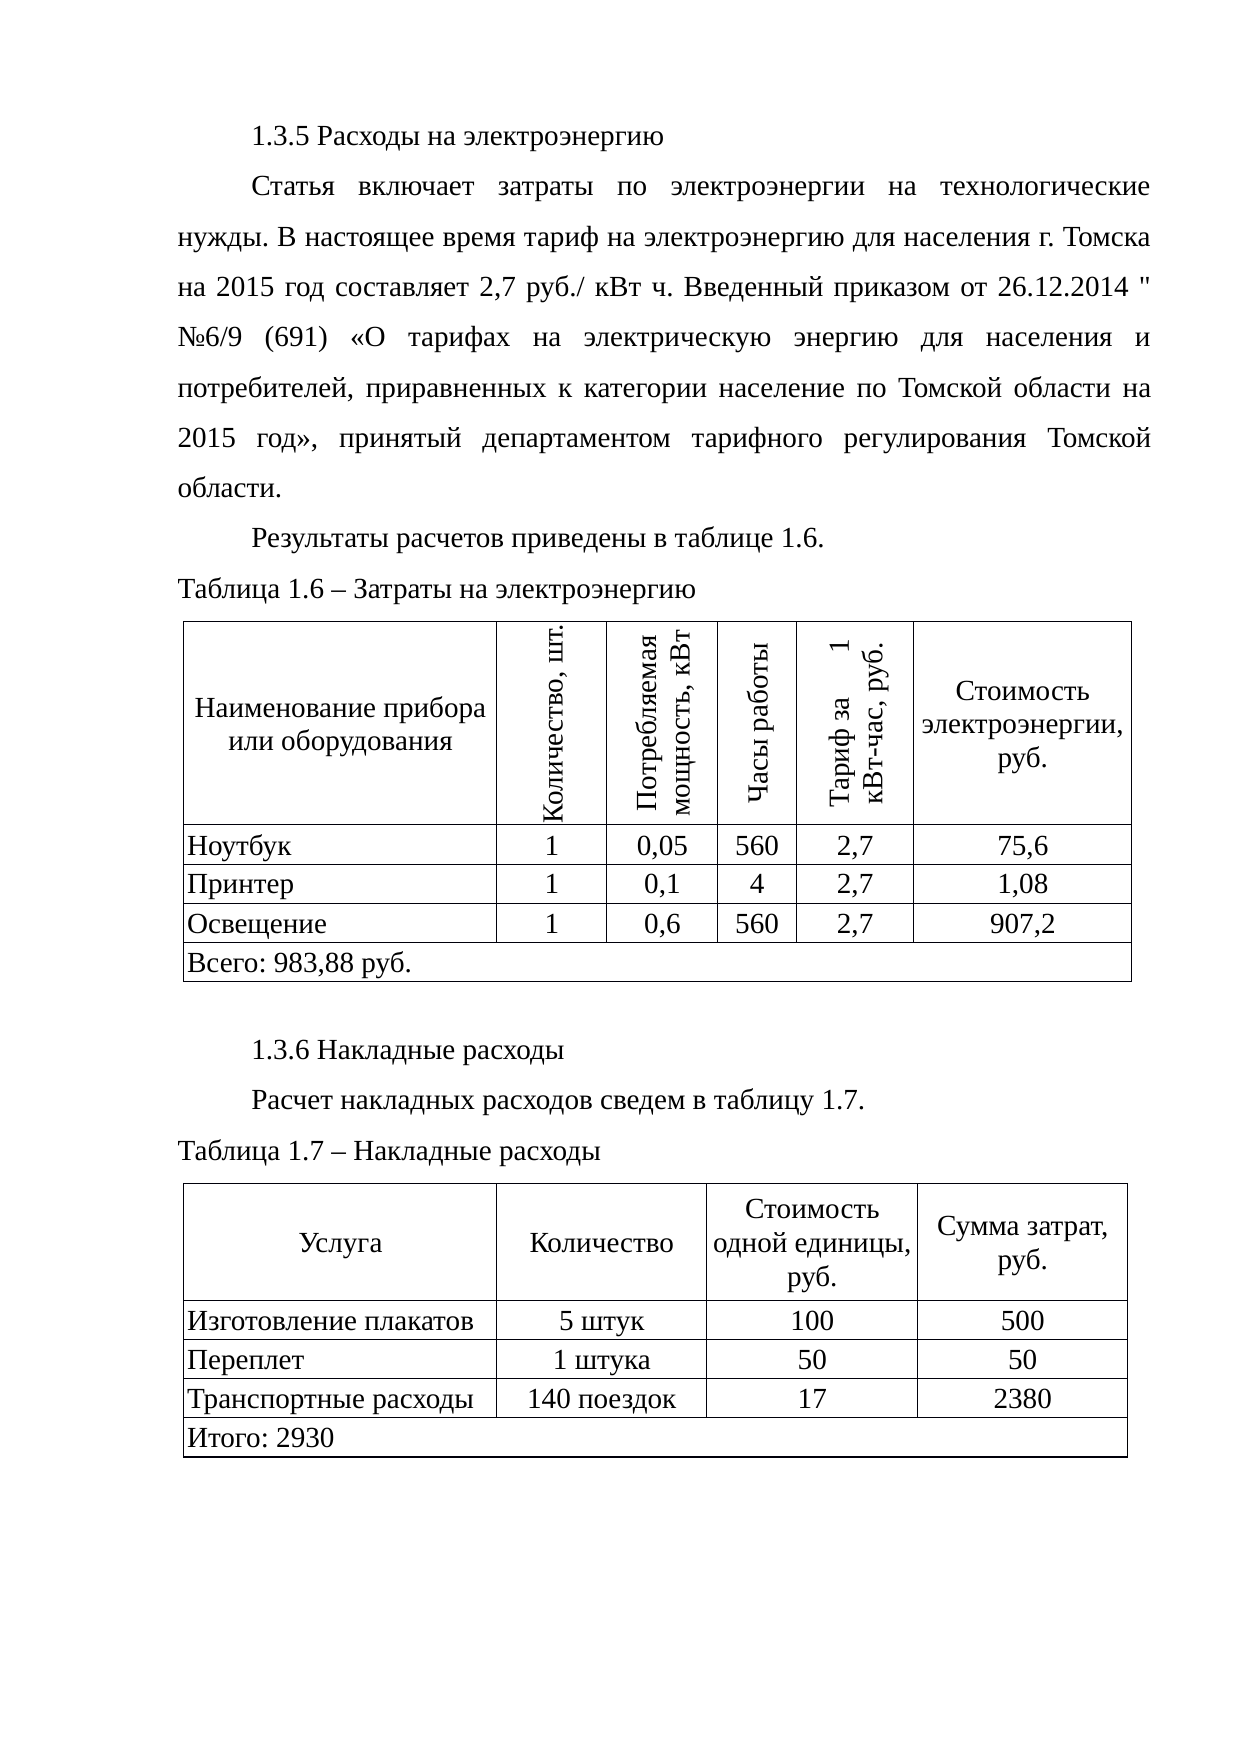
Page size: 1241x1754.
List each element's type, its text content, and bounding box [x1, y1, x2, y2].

table_cell 500 [918, 1301, 1127, 1339]
table_header Потребляемая мощность, кВт [607, 622, 717, 824]
table_header Тариф за 1 кВт-час, руб. [797, 622, 913, 824]
text Статья включает затраты по электроэнергии на технологические нужды. В настоящее время тариф на электроэнергию для населения г. Томска на 2015 год составляет 2,7 руб./ кВт ч. Введенный приказом от 26.12.2014 " №6/9 (691) «О тарифах на электрическую энергию для населения и потребителей, приравненных к категории население по Томской области на 2015 год», принятый департаментом тарифного регулирования Томской области. [177, 168, 1152, 504]
table_cell 4 [718, 865, 796, 902]
table_cell 75,6 [914, 825, 1131, 863]
text Таблица 1.7 – Накладные расходы [177, 1133, 1152, 1166]
table_header Стоимость электроэнергии, руб. [914, 622, 1131, 824]
table_cell Принтер [184, 865, 496, 902]
text 1.3.5 Расходы на электроэнергию [177, 118, 1152, 152]
table_cell 50 [918, 1340, 1127, 1378]
table_cell 5 штук [497, 1301, 706, 1339]
table_cell Всего: 983,88 руб. [184, 943, 1131, 981]
table_cell 1 [497, 904, 606, 942]
table_header Наименование прибора или оборудования [184, 622, 496, 824]
table_cell Переплет [184, 1340, 496, 1378]
table_cell 2,7 [797, 904, 913, 942]
table_header Количество, шт. [497, 622, 606, 824]
table_cell 560 [718, 904, 796, 942]
table_cell 0,05 [607, 825, 717, 863]
table_header Количество [497, 1184, 706, 1300]
table_header Услуга [184, 1184, 496, 1300]
text Таблица 1.6 – Затраты на электроэнергию [177, 571, 1152, 604]
table_cell Ноутбук [184, 825, 496, 863]
table_cell 0,1 [607, 865, 717, 902]
table_cell 0,6 [607, 904, 717, 942]
table_cell 2380 [918, 1379, 1127, 1417]
table_cell 50 [707, 1340, 917, 1378]
table_cell Итого: 2930 [184, 1418, 1127, 1456]
text 1.3.6 Накладные расходы [177, 1032, 1152, 1066]
table_cell 17 [707, 1379, 917, 1417]
table_header Сумма затрат, руб. [918, 1184, 1127, 1300]
text Расчет накладных расходов сведем в таблицу 1.7. [177, 1082, 1152, 1116]
table_cell 1,08 [914, 865, 1131, 902]
table_cell 1 штука [497, 1340, 706, 1378]
table_cell 1 [497, 865, 606, 902]
table_cell 2,7 [797, 865, 913, 902]
text Результаты расчетов приведены в таблице 1.6. [177, 521, 1152, 554]
table_cell 2,7 [797, 825, 913, 863]
table_cell Изготовление плакатов [184, 1301, 496, 1339]
table_cell 907,2 [914, 904, 1131, 942]
table_cell Транспортные расходы [184, 1379, 496, 1417]
table_cell 1 [497, 825, 606, 863]
table_header Стоимость одной единицы, руб. [707, 1184, 917, 1300]
table_cell Освещение [184, 904, 496, 942]
table_cell 560 [718, 825, 796, 863]
table_header Часы работы [718, 622, 796, 824]
table_cell 140 поездок [497, 1379, 706, 1417]
table_cell 100 [707, 1301, 917, 1339]
